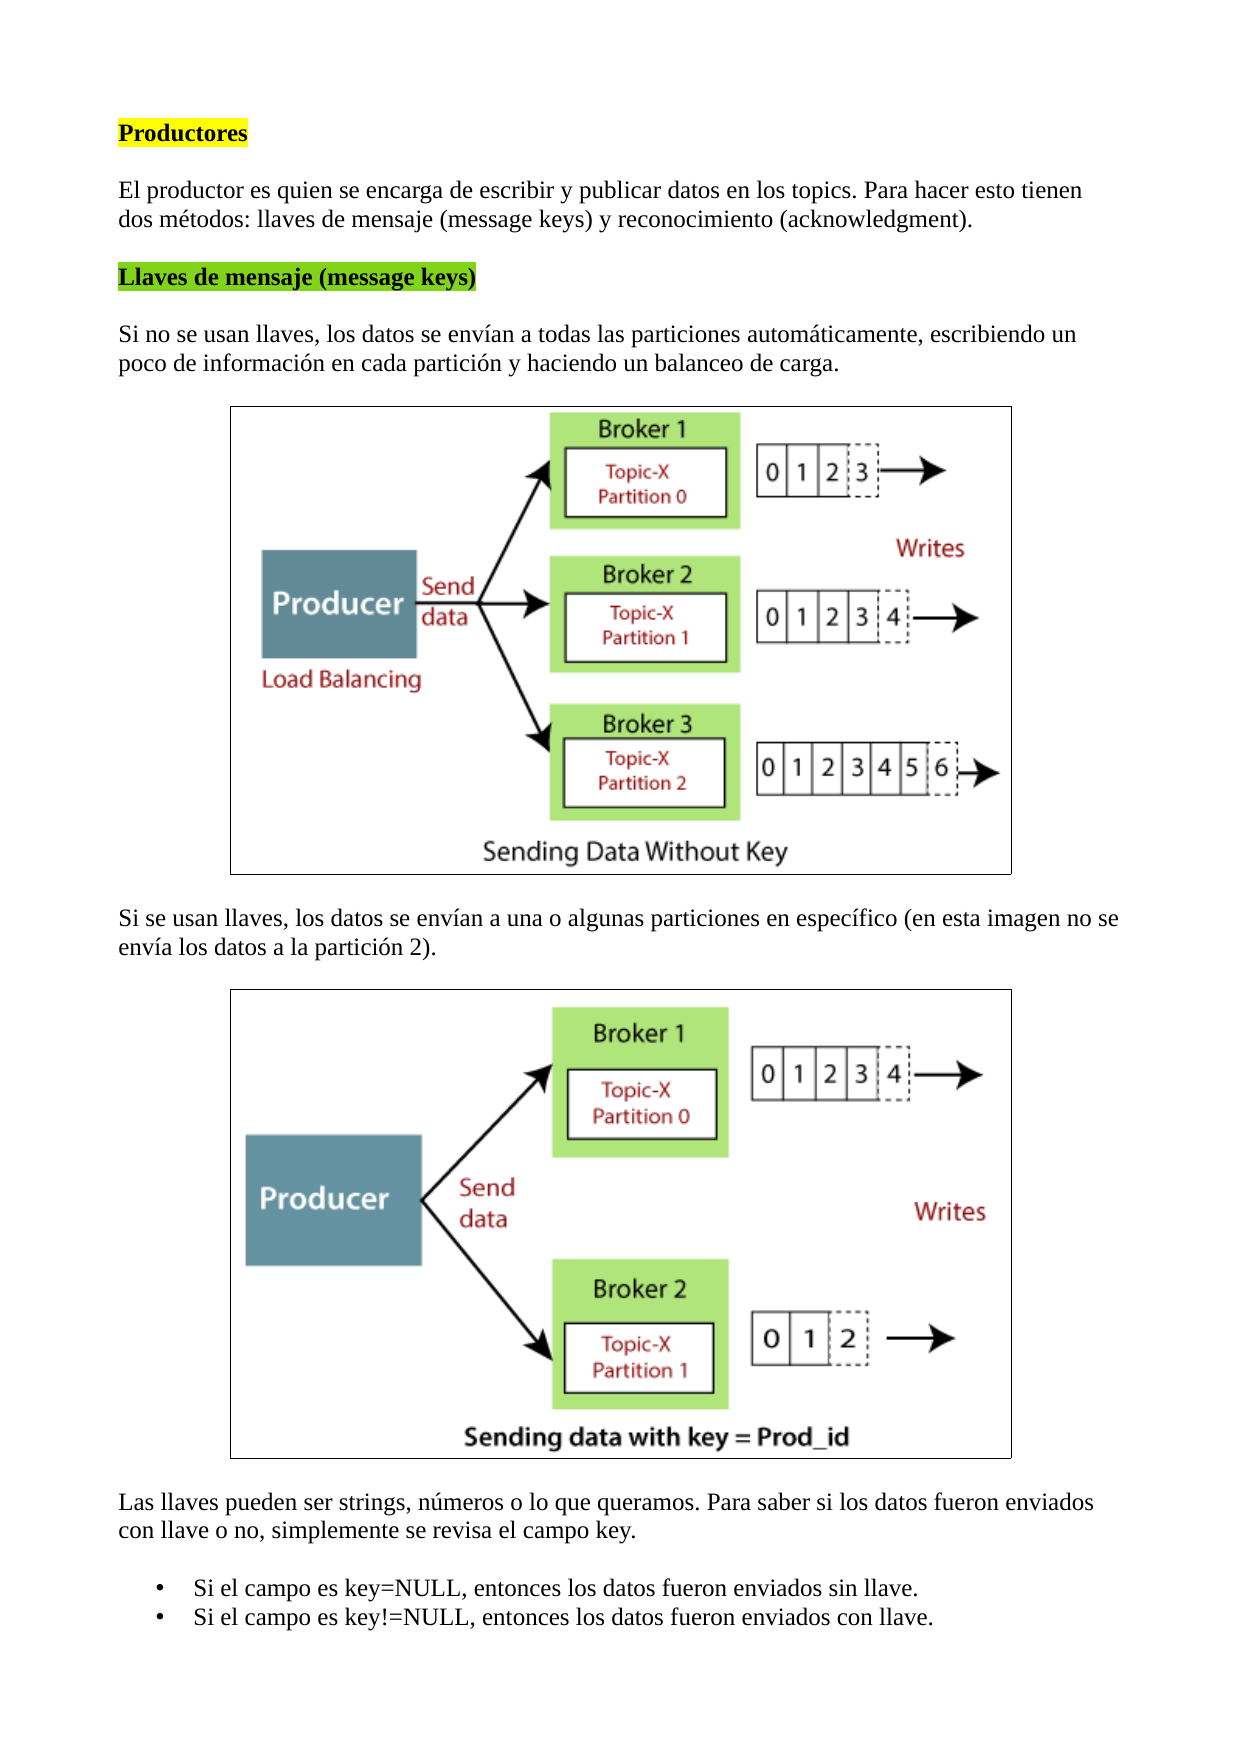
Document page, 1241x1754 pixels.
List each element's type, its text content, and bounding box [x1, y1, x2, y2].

text El productor es quien se encarga de escribir y publicar datos en los topics. Para hacer esto tienen dos métodos: llaves de mensaje (message keys) y reconocimiento (acknowledgment). [118, 176, 1122, 233]
text Llaves de mensaje (message keys) [118, 262, 1122, 291]
picture [232, 408, 1008, 872]
list Si el campo es key!=NULL, entonces los datos fueron enviados con llave. [156, 1602, 1122, 1631]
text Productores [118, 118, 1122, 147]
text Si se usan llaves, los datos se envían a una o algunas particiones en específico (en esta imagen no se envía los datos a la partición 2). [118, 903, 1122, 961]
list Si el campo es key=NULL, entonces los datos fueron enviados sin llave. [156, 1573, 1122, 1602]
text Las llaves pueden ser strings, números o lo que queramos. Para saber si los datos fueron enviados con llave o no, simplemente se revisa el campo key. [118, 1487, 1122, 1544]
picture [232, 992, 1008, 1456]
text Si no se usan llaves, los datos se envían a todas las particiones automáticamente, escribiendo un poco de información en cada partición y haciendo un balanceo de carga. [118, 319, 1122, 377]
